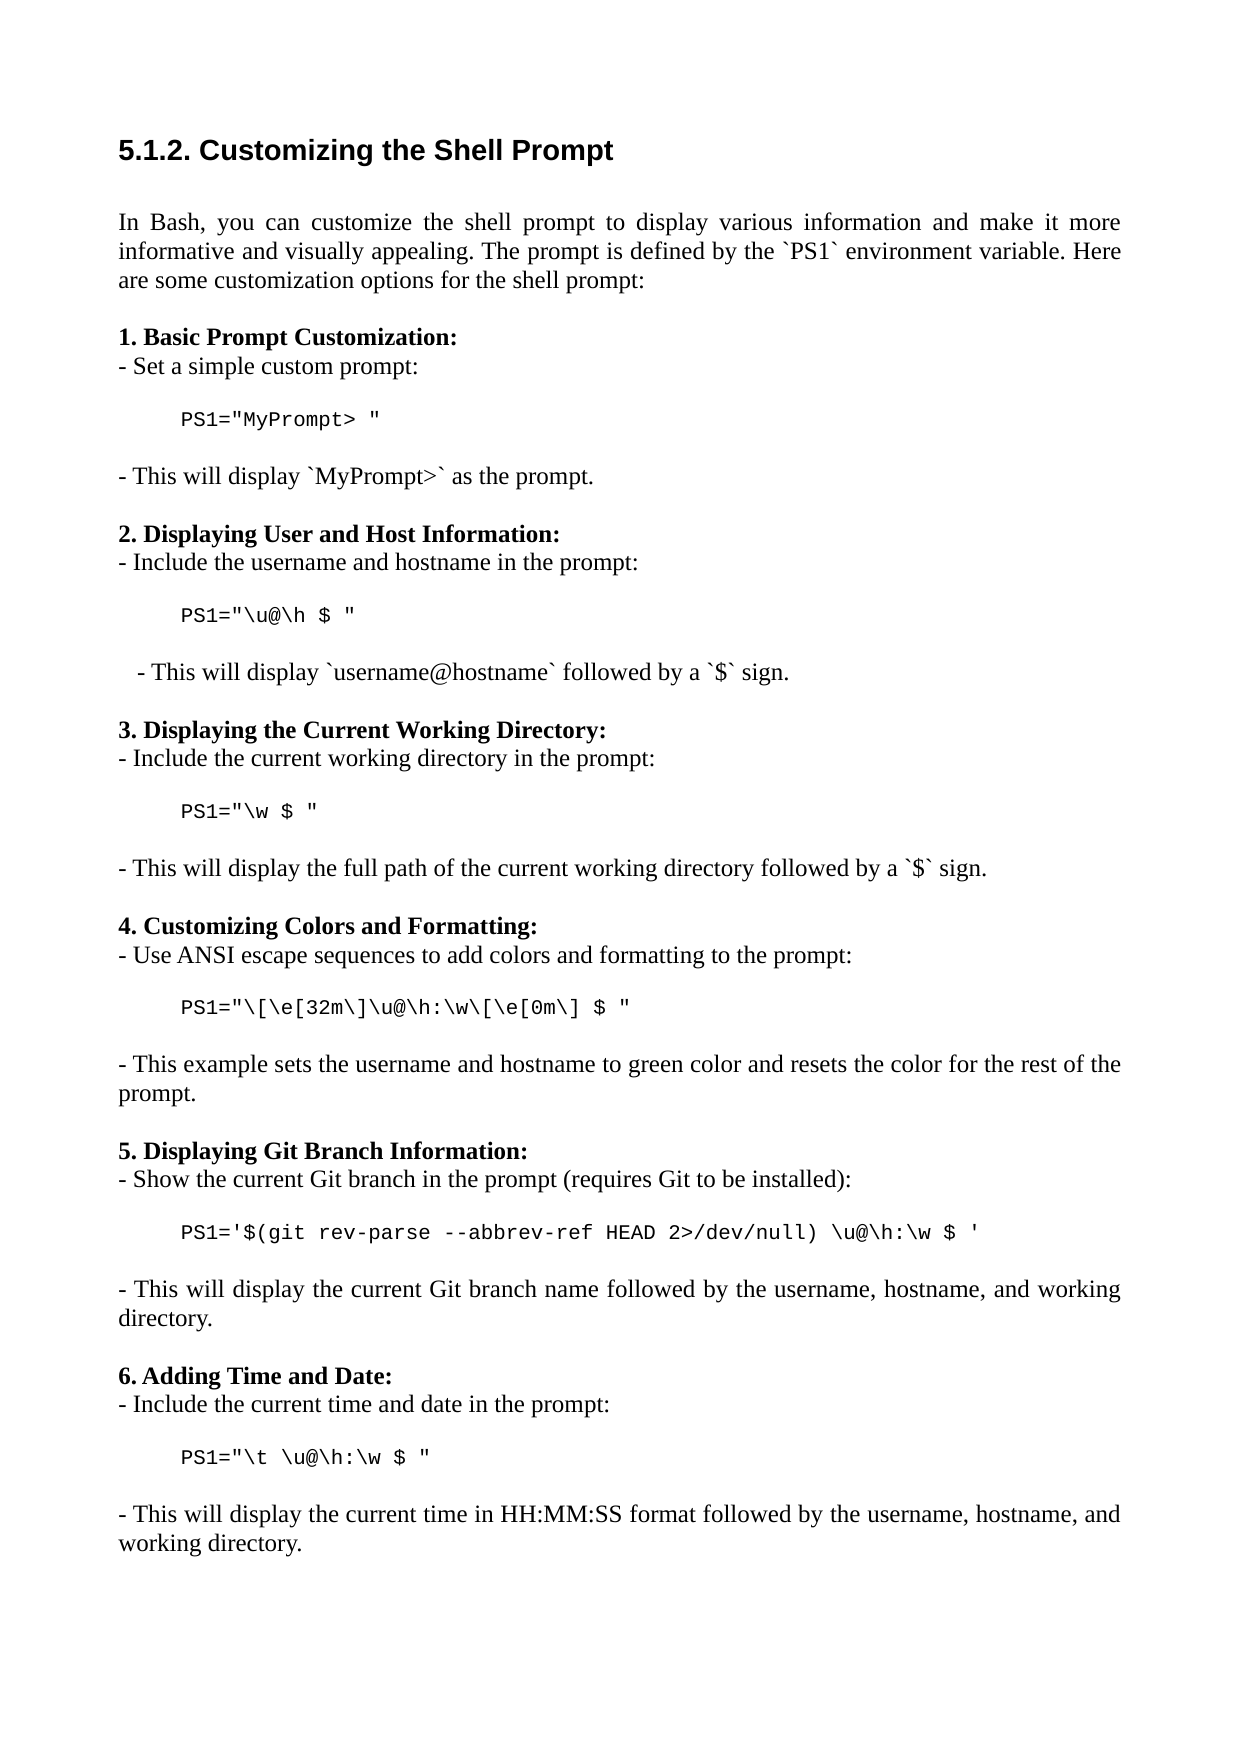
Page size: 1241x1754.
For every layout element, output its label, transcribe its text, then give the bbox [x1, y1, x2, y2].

text PS1="\w $ " [118, 801, 1122, 825]
text - Include the current time and date in the prompt: [118, 1389, 1122, 1418]
text 3. Displaying the Current Working Directory: [118, 715, 1122, 743]
text - Show the current Git branch in the prompt (requires Git to be installed): [118, 1164, 1122, 1193]
text - This will display the current Git branch name followed by the username, hostname, and working directory. [118, 1274, 1122, 1332]
text PS1="\t \u@\h:\w $ " [118, 1447, 1122, 1471]
text 2. Displaying User and Host Information: [118, 519, 1122, 547]
text - This will display the full path of the current working directory followed by a `$` sign. [118, 853, 1122, 882]
text PS1="\u@\h $ " [118, 605, 1122, 628]
text - Use ANSI escape sequences to add colors and formatting to the prompt: [118, 940, 1122, 968]
text - Include the current working directory in the prompt: [118, 743, 1122, 772]
text 5. Displaying Git Branch Information: [118, 1136, 1122, 1164]
text - This will display `username@hostname` followed by a `$` sign. [118, 657, 1122, 686]
text PS1="\[\e[32m\]\u@\h:\w\[\e[0m\] $ " [118, 997, 1122, 1021]
text - This example sets the username and hostname to green color and resets the color for the rest of the prompt. [118, 1049, 1122, 1107]
text PS1="MyPrompt> " [118, 409, 1122, 432]
text 4. Customizing Colors and Formatting: [118, 911, 1122, 940]
text PS1='$(git rev-parse --abbrev-ref HEAD 2>/dev/null) \u@\h:\w $ ' [118, 1222, 1122, 1246]
text In Bash, you can customize the shell prompt to display various information and make it more informative and visually appealing. The prompt is defined by the `PS1` environment variable. Here are some customization options for the shell prompt: [118, 207, 1122, 294]
text - This will display `MyPrompt>` as the prompt. [118, 461, 1122, 490]
text - Set a simple custom prompt: [118, 351, 1122, 380]
text 6. Adding Time and Date: [118, 1361, 1122, 1389]
text - Include the username and hostname in the prompt: [118, 547, 1122, 576]
text 1. Basic Prompt Customization: [118, 322, 1122, 351]
text - This will display the current time in HH:MM:SS format followed by the username, hostname, and working directory. [118, 1499, 1122, 1557]
subtitle 5.1.2. Customizing the Shell Prompt [118, 133, 1122, 166]
